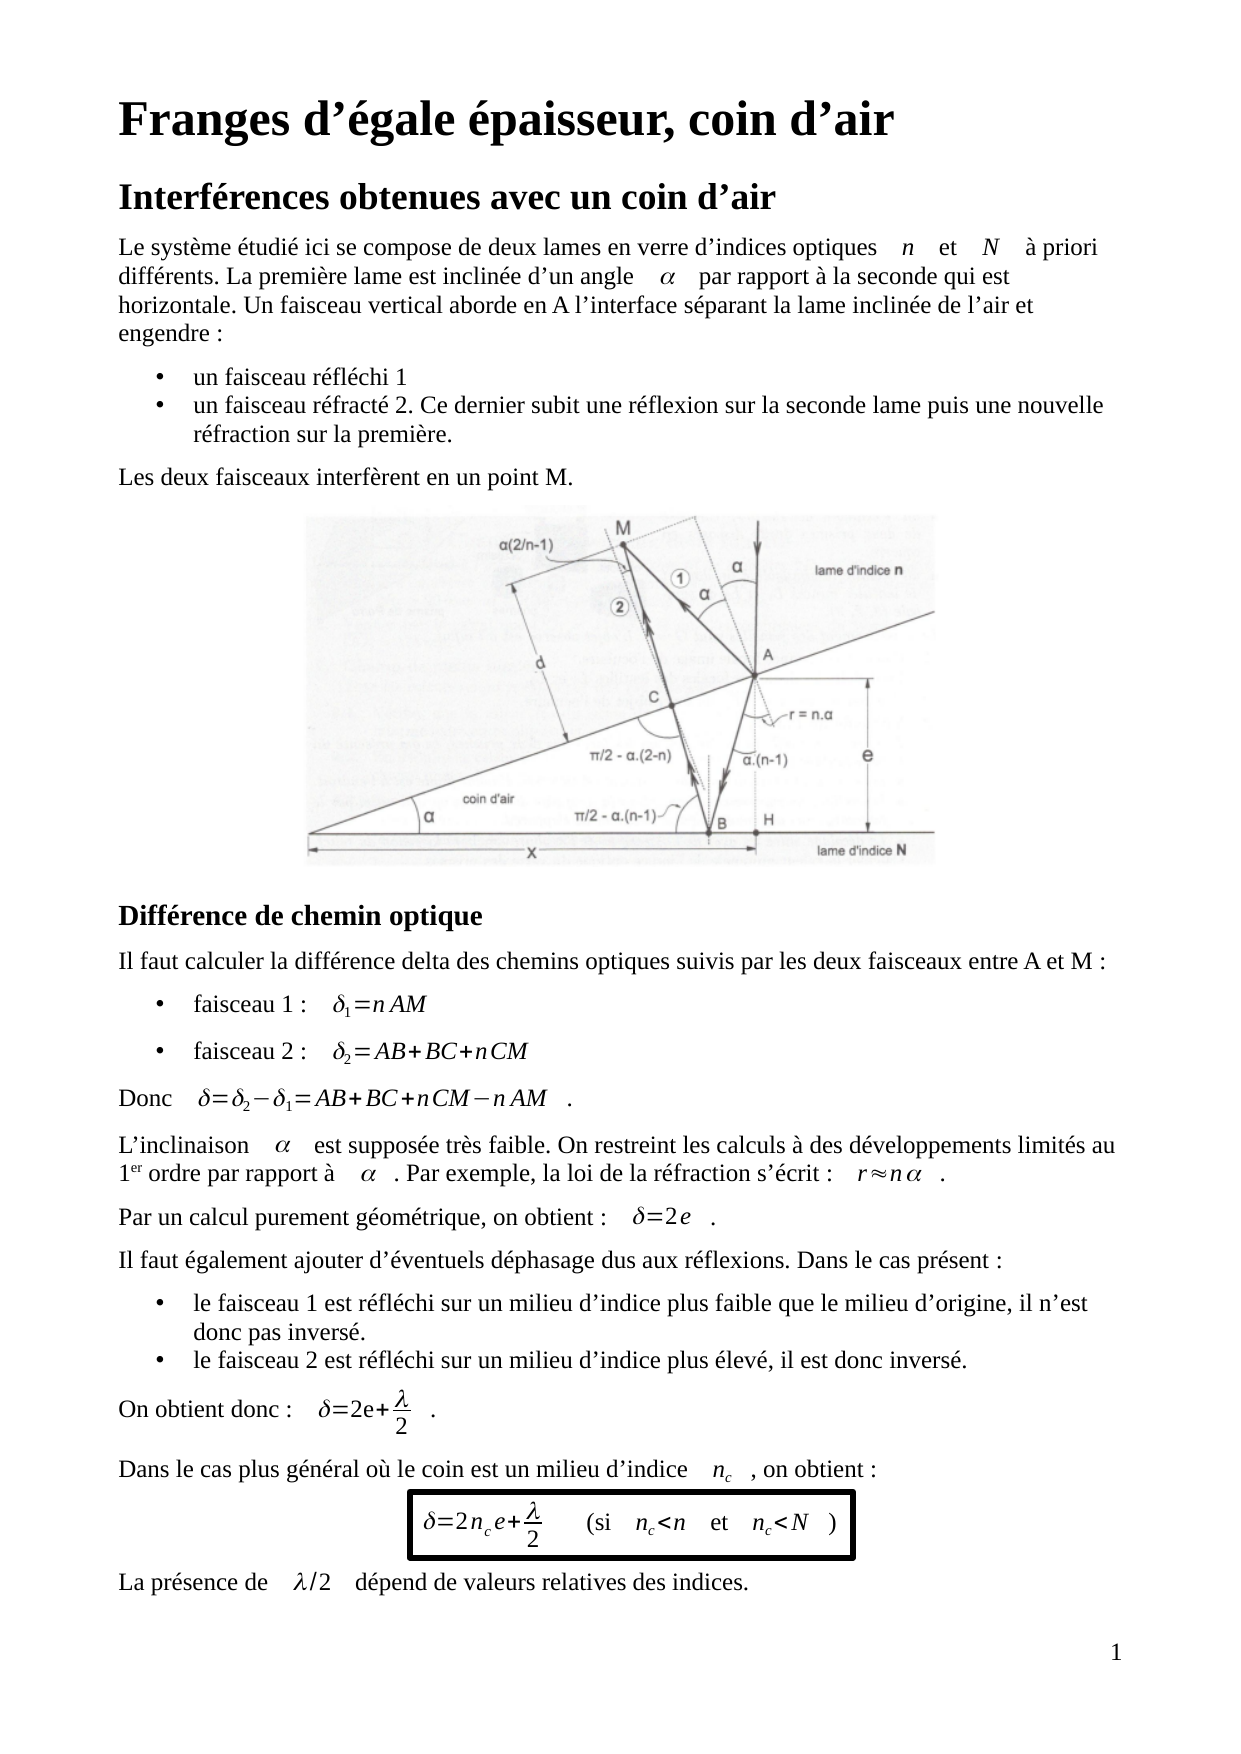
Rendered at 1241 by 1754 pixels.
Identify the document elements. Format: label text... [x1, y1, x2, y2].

text Différence de chemin optique [118, 898, 1122, 932]
text On obtient donc : . [118, 1388, 1122, 1440]
text Donc . [118, 1083, 1122, 1115]
text Il faut calculer la différence delta des chemins optiques suivis par les deux faisceaux entre A et M : [118, 946, 1122, 975]
picture [295, 505, 945, 867]
list un faisceau réfléchi 1 [156, 362, 1122, 390]
text Le système étudié ici se compose de deux lames en verre d’indices optiques et à priori différents. La première lame est inclinée d’un angle par rapport à la seconde qui est horizontale. Un faisceau vertical aborde en A l’interface séparant la lame inclinée de l’air et engendre : [118, 232, 1122, 347]
text La présence de dépend de valeurs relatives des indices. [118, 1567, 1122, 1596]
text Dans le cas plus général où le coin est un milieu d’indice , on obtient : [118, 1454, 1122, 1487]
text Les deux faisceaux interfèrent en un point M. [118, 462, 1122, 491]
list faisceau 2 : [156, 1036, 1122, 1068]
list le faisceau 1 est réfléchi sur un milieu d’indice plus faible que le milieu d’origine, il n’est donc pas inversé. [156, 1288, 1122, 1345]
list faisceau 1 : [156, 989, 1122, 1022]
text Il faut également ajouter d’éventuels déphasage dus aux réflexions. Dans le cas présent : [118, 1245, 1122, 1273]
list le faisceau 2 est réfléchi sur un milieu d’indice plus élevé, il est donc inversé. [156, 1345, 1122, 1374]
text Franges d’égale épaisseur, coin d’air [118, 88, 1122, 146]
text Interférences obtenues avec un coin d’air [118, 175, 1122, 218]
text (si et ) [413, 1501, 850, 1552]
text L’inclinaison est supposée très faible. On restreint les calculs à des développements limités au 1er ordre par rapport à . Par exemple, la loi de la réfraction s’écrit : . [118, 1130, 1122, 1187]
text [118, 1501, 407, 1552]
text Par un calcul purement géométrique, on obtient : . [118, 1202, 1122, 1230]
text [856, 1501, 1122, 1552]
list un faisceau réfracté 2. Ce dernier subit une réflexion sur la seconde lame puis une nouvelle réfraction sur la première. [156, 390, 1122, 448]
